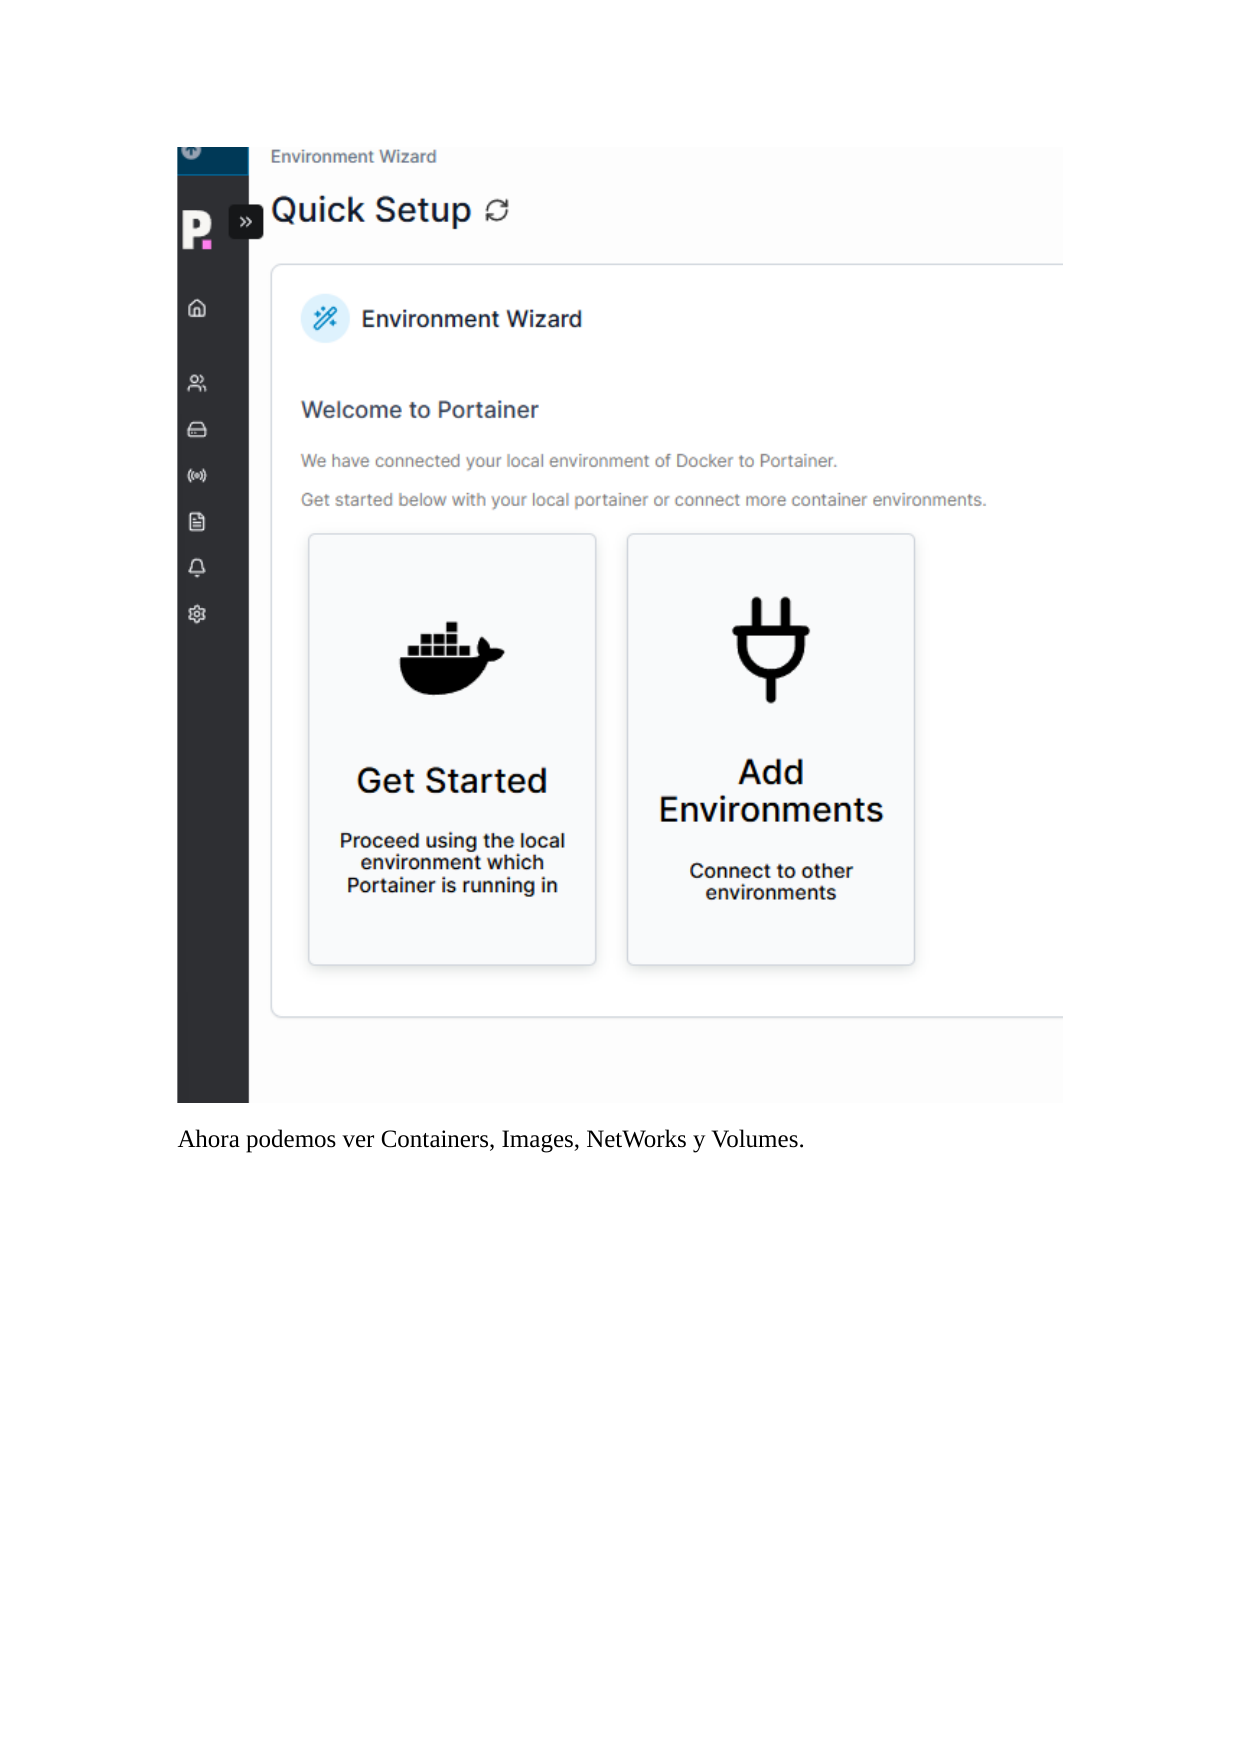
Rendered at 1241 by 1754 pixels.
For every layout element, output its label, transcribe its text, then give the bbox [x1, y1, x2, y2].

text Ahora podemos ver Containers, Images, NetWorks y Volumes. [177, 1124, 1063, 1152]
